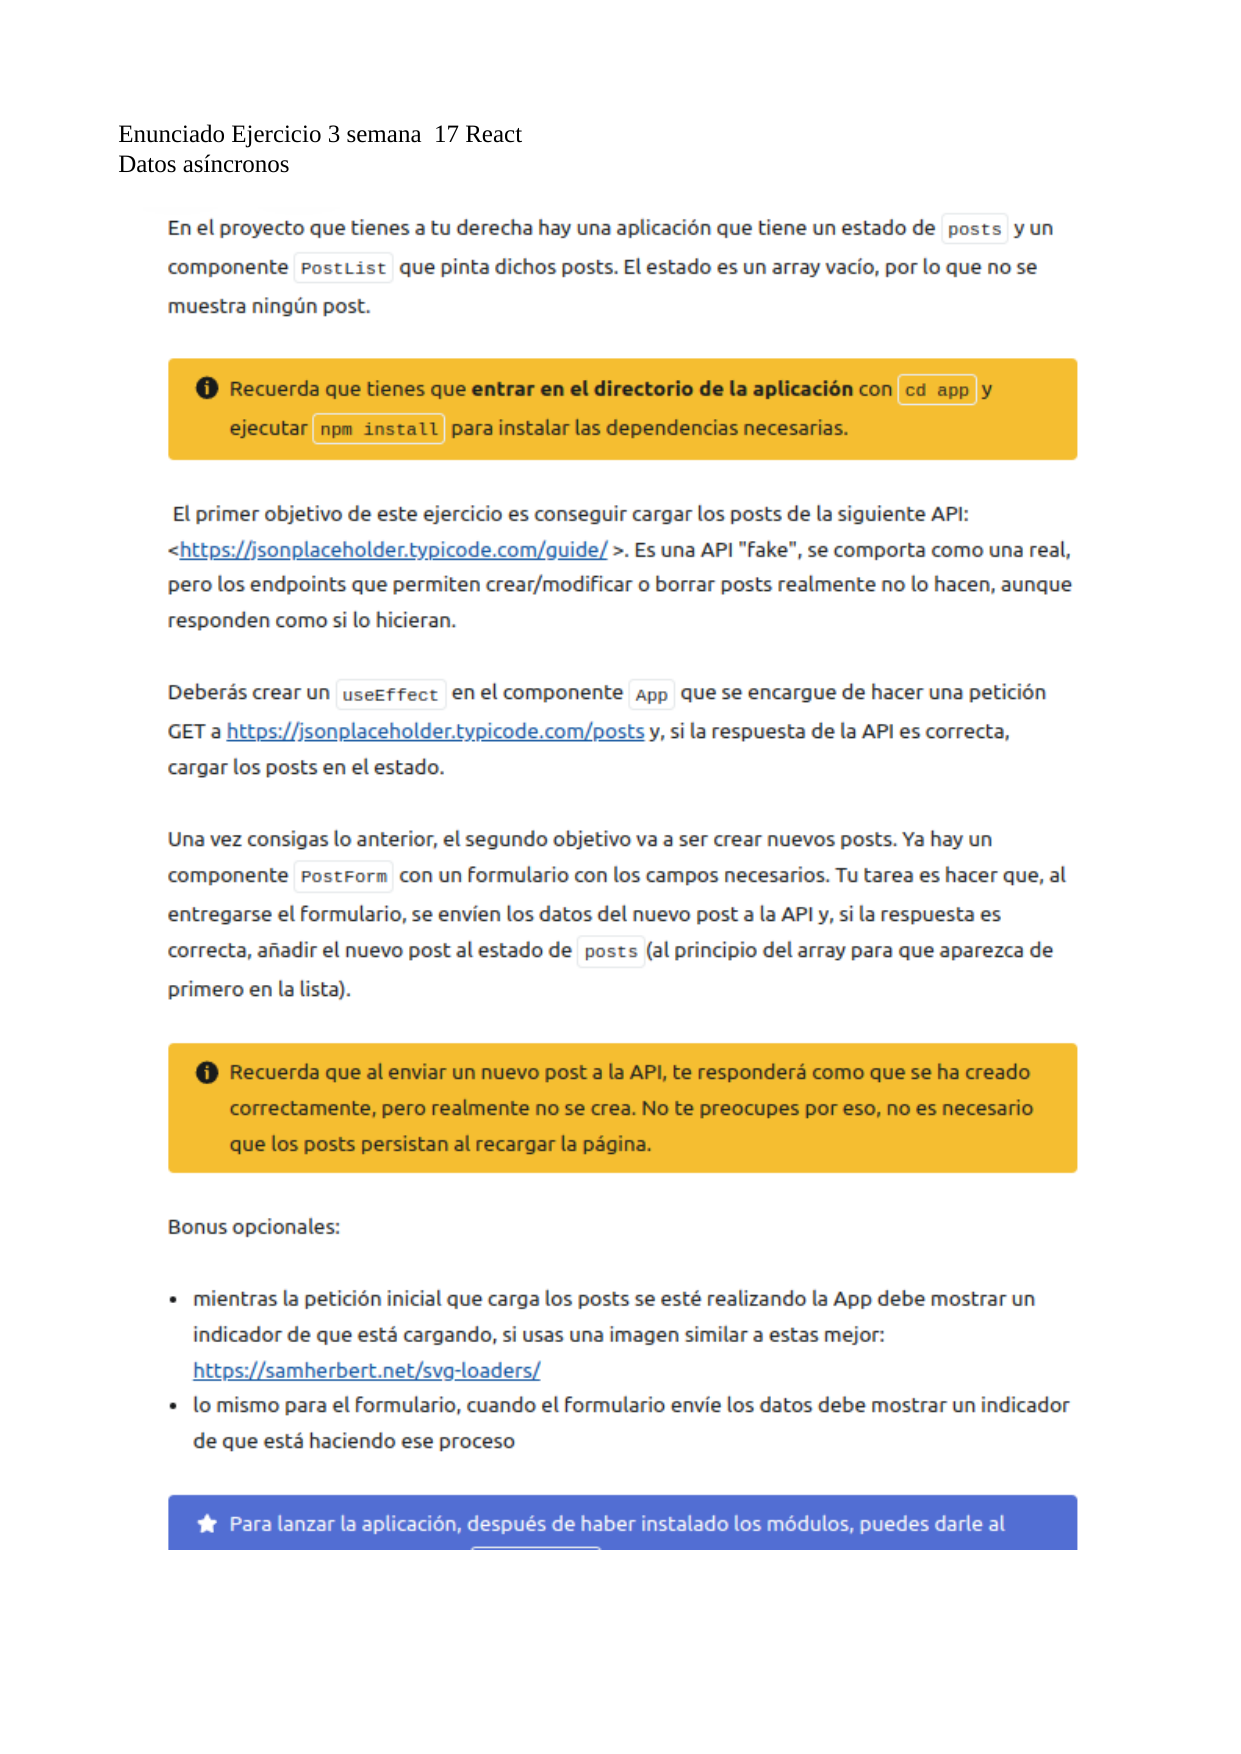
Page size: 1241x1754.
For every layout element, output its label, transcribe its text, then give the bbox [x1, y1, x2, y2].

text Enunciado Ejercicio 3 semana 17 React [118, 118, 1122, 148]
text Datos asíncronos [118, 148, 1122, 177]
picture [142, 207, 1098, 1550]
